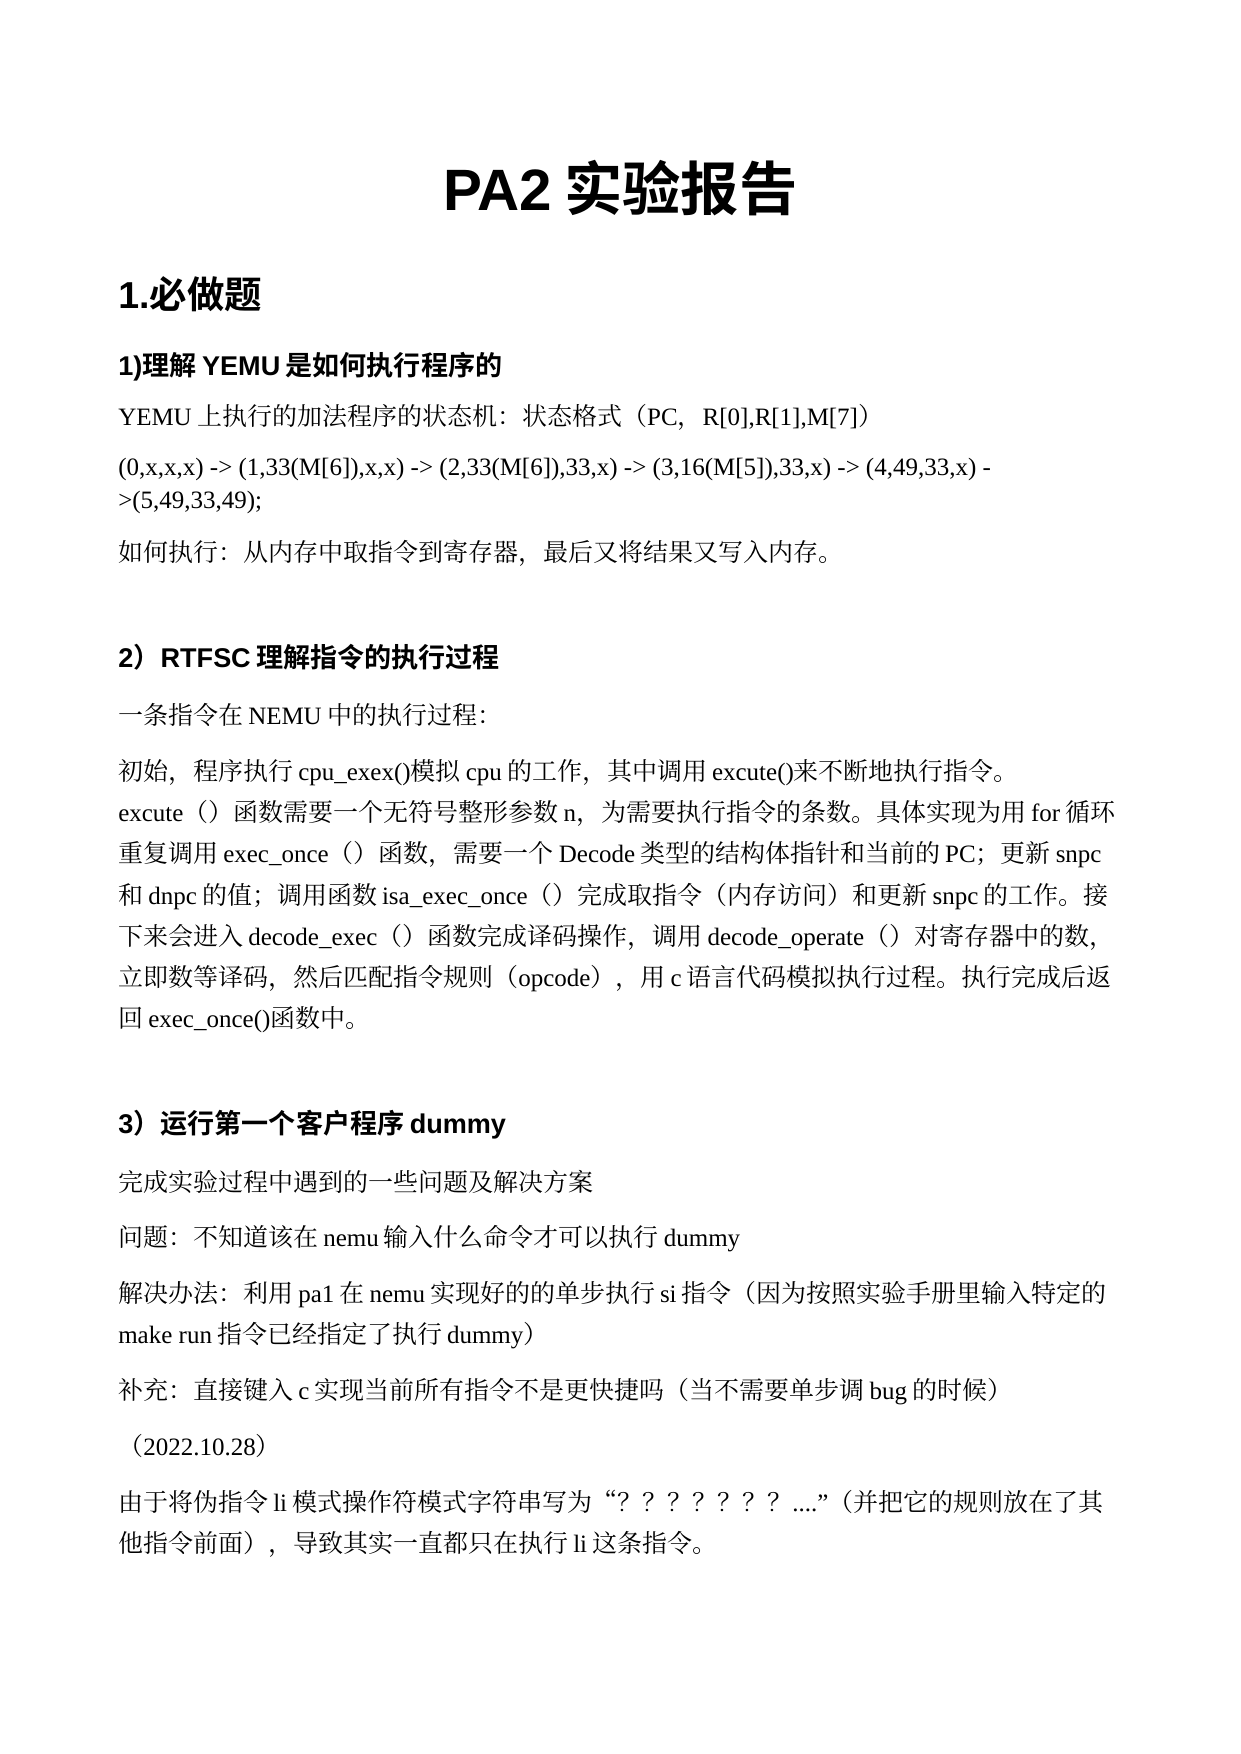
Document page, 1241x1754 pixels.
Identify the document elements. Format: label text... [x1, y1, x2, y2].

subtitle 1)理解YEMU是如何执行程序的 [118, 344, 1122, 384]
text （2022.10.28） [118, 1427, 1122, 1463]
text 解决办法：利用pa1在nemu实现好的的单步执行si指令（因为按照实验手册里输入特定的make run指令已经指定了执行dummy） [118, 1274, 1122, 1351]
text 初始，程序执行cpu_exex()模拟cpu的工作，其中调用excute()来不断地执行指令。excute（）函数需要一个无符号整形参数n，为需要执行指令的条数。具体实现为用for循环重复调用exec_once（）函数，需要一个Decode类型的结构体指针和当前的PC；更新snpc和dnpc的值；调用函数isa_exec_once（）完成取指令（内存访问）和更新snpc的工作。接下来会进入decode_exec（）函数完成译码操作，调用decode_operate（）对寄存器中的数，立即数等译码，然后匹配指令规则（opcode），用c语言代码模拟执行过程。执行完成后返回exec_once()函数中。 [118, 752, 1122, 1035]
text 2）RTFSC理解指令的执行过程 [118, 636, 1122, 675]
text 如何执行：从内存中取指令到寄存器，最后又将结果又写入内存。 [118, 533, 1122, 568]
text 问题：不知道该在nemu输入什么命令才可以执行dummy [118, 1218, 1122, 1254]
text 由于将伪指令li模式操作符模式字符串写为“？？？？？？？....”（并把它的规则放在了其他指令前面），导致其实一直都只在执行li这条指令。 [118, 1483, 1122, 1560]
text 3）运行第一个客户程序dummy [118, 1102, 1122, 1142]
subtitle 1.必做题 [118, 265, 1122, 319]
title PA2实验报告 [118, 143, 1122, 228]
text 一条指令在NEMU中的执行过程： [118, 696, 1122, 732]
text YEMU上执行的加法程序的状态机：状态格式（PC，R[0],R[1],M[7]） [118, 396, 1122, 432]
text (0,x,x,x) -> (1,33(M[6]),x,x) -> (2,33(M[6]),33,x) -> (3,16(M[5]),33,x) -> (4,49,33,x) ->(5,49,33,49); [118, 452, 1122, 514]
text 完成实验过程中遇到的一些问题及解决方案 [118, 1162, 1122, 1198]
text 补充：直接键入c实现当前所有指令不是更快捷吗（当不需要单步调bug的时候） [118, 1371, 1122, 1407]
